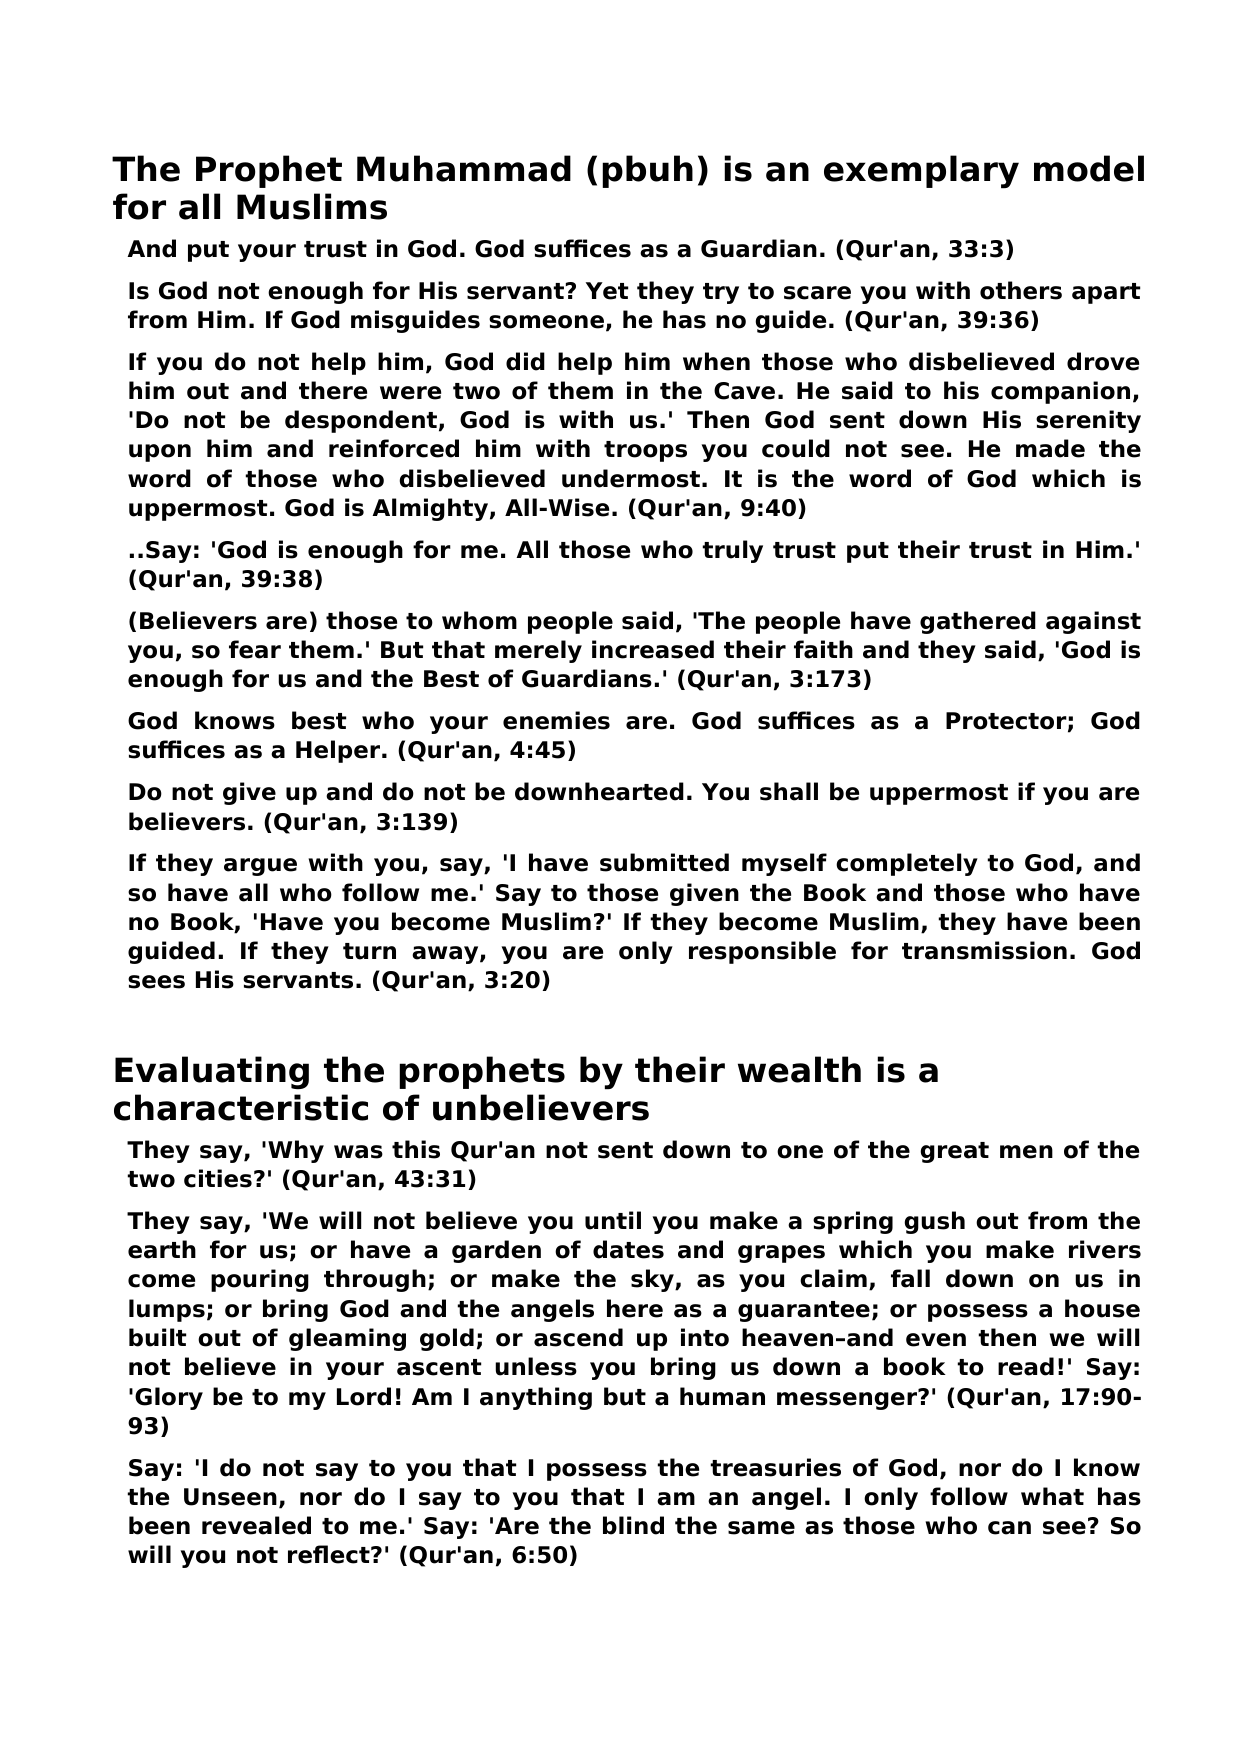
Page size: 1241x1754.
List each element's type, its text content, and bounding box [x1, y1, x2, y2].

text Do not give up and do not be downhearted. You shall be uppermost if you are believers. (Qur'an, 3:139) [127, 779, 1143, 835]
text And put your trust in God. God suffices as a Guardian. (Qur'an, 33:3) [127, 236, 1143, 263]
text ..Say: 'God is enough for me. All those who truly trust put their trust in Him.' (Qur'an, 39:38) [127, 537, 1143, 593]
subtitle Evaluating the prophets by their wealth is a characteristic of unbelievers [112, 1051, 1165, 1129]
text God knows best who your enemies are. God suffices as a Protector; God suffices as a Helper. (Qur'an, 4:45) [127, 708, 1143, 764]
text (Believers are) those to whom people said, 'The people have gathered against you, so fear them.' But that merely increased their faith and they said, 'God is enough for us and the Best of Guardians.' (Qur'an, 3:173) [127, 608, 1143, 693]
subtitle The Prophet Muhammad (pbuh) is an exemplary model for all Muslims [112, 150, 1165, 228]
text They say, 'Why was this Qur'an not sent down to one of the great men of the two cities?' (Qur'an, 43:31) [127, 1137, 1143, 1193]
text They say, 'We will not believe you until you make a spring gush out from the earth for us; or have a garden of dates and grapes which you make rivers come pouring through; or make the sky, as you claim, fall down on us in lumps; or bring God and the angels here as a guarantee; or possess a house built out of gleaming gold; or ascend up into heaven–and even then we will not believe in your ascent unless you bring us down a book to read!' Say: 'Glory be to my Lord! Am I anything but a human messenger?' (Qur'an, 17:90-93) [127, 1208, 1143, 1440]
text If you do not help him, God did help him when those who disbelieved drove him out and there were two of them in the Cave. He said to his companion, 'Do not be despondent, God is with us.' Then God sent down His serenity upon him and reinforced him with troops you could not see. He made the word of those who disbelieved undermost. It is the word of God which is uppermost. God is Almighty, All-Wise. (Qur'an, 9:40) [127, 349, 1143, 522]
text Say: 'I do not say to you that I possess the treasuries of God, nor do I know the Unseen, nor do I say to you that I am an angel. I only follow what has been revealed to me.' Say: 'Are the blind the same as those who can see? So will you not reflect?' (Qur'an, 6:50) [127, 1455, 1143, 1569]
text Is God not enough for His servant? Yet they try to scare you with others apart from Him. If God misguides someone, he has no guide. (Qur'an, 39:36) [127, 278, 1143, 334]
text If they argue with you, say, 'I have submitted myself completely to God, and so have all who follow me.' Say to those given the Book and those who have no Book, 'Have you become Muslim?' If they become Muslim, they have been guided. If they turn away, you are only responsible for transmission. God sees His servants. (Qur'an, 3:20) [127, 850, 1143, 994]
